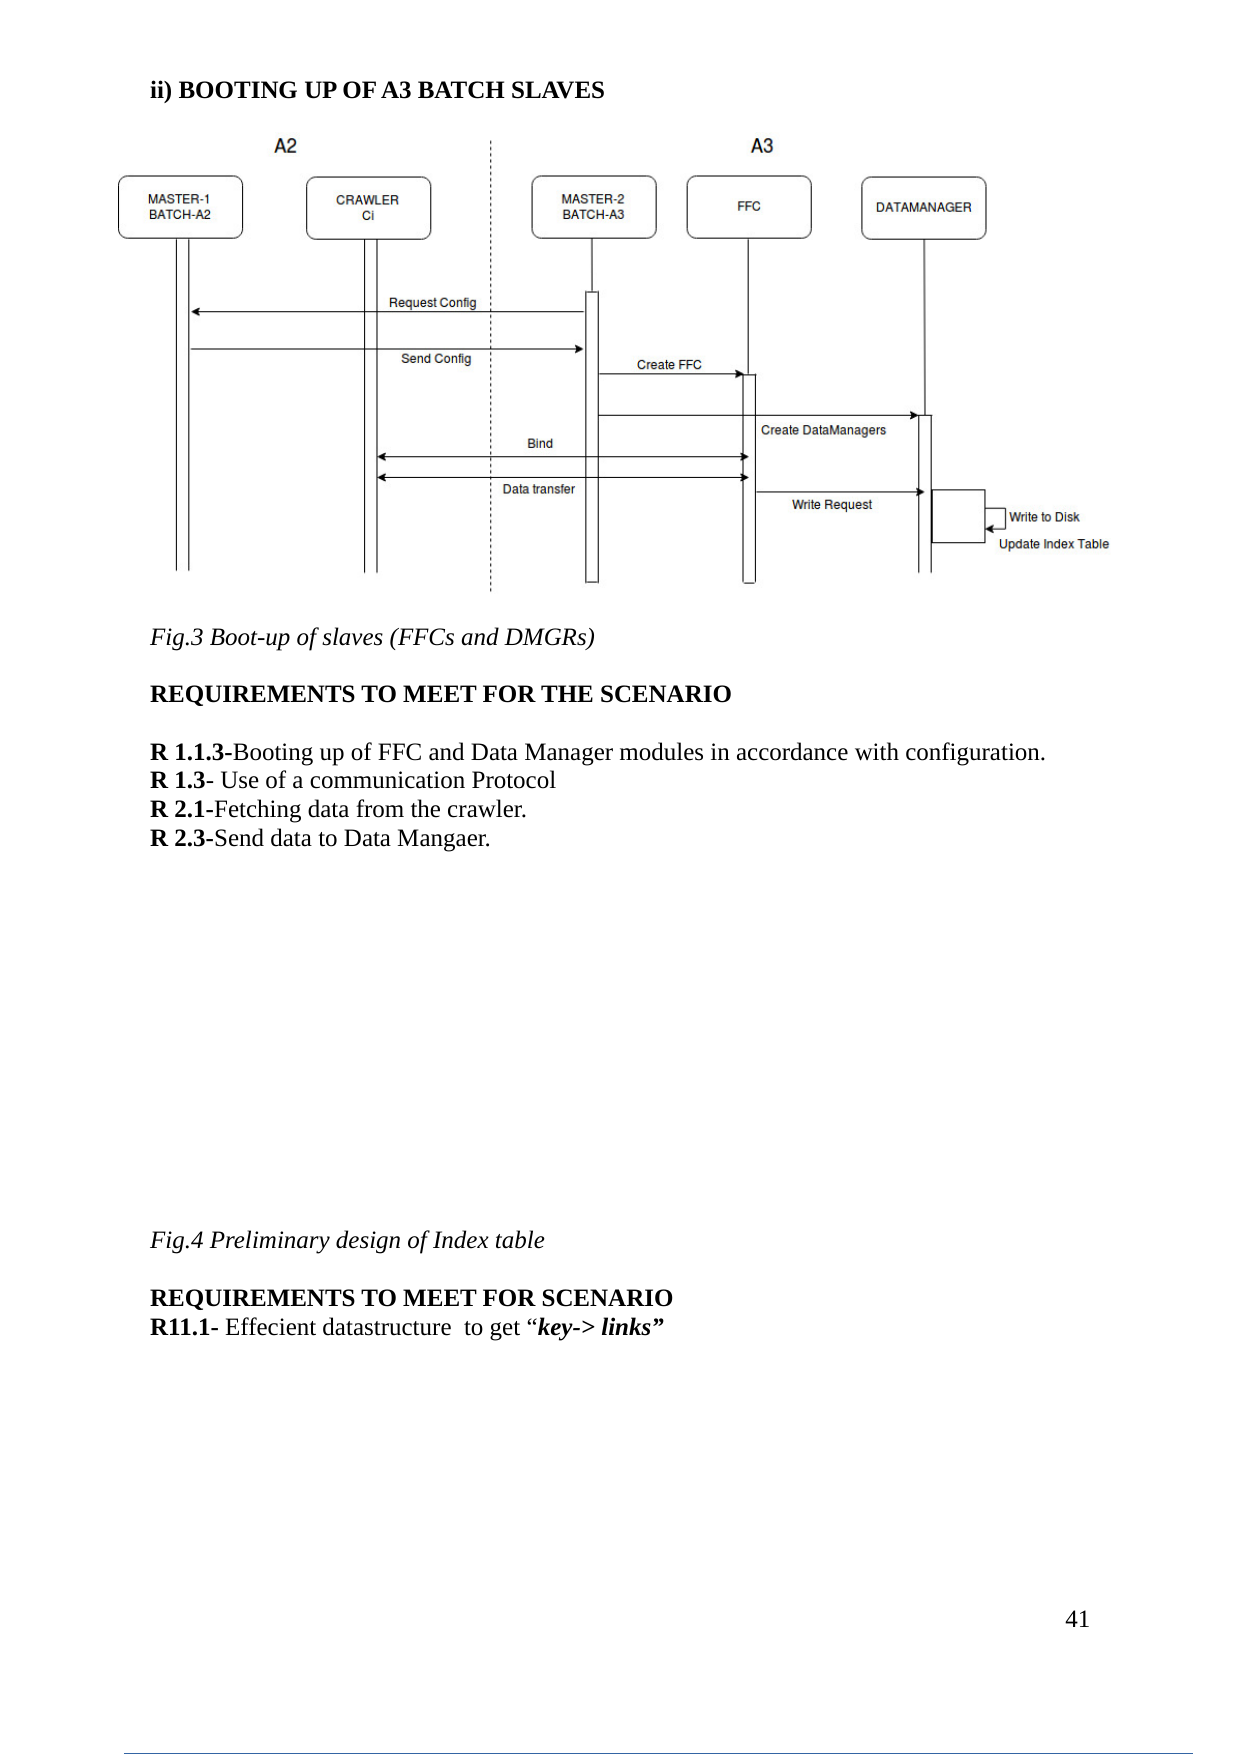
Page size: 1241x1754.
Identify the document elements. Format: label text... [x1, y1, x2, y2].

text R 1.3- Use of a communication Protocol [150, 766, 1090, 794]
text ii) BOOTING UP OF A3 BATCH SLAVES [150, 75, 1090, 104]
text REQUIREMENTS TO MEET FOR THE SCENARIO [150, 679, 1090, 708]
text Fig.3 Boot-up of slaves (FFCs and DMGRs) [150, 622, 1090, 651]
text Fig.4 Preliminary design of Index table [150, 1226, 1090, 1254]
text R 1.1.3-Booting up of FFC and Data Manager modules in accordance with configuration. [150, 737, 1090, 766]
text R11.1- Effecient datastructure to get “key-> links” [150, 1312, 1090, 1341]
text R 2.3-Send data to Data Mangaer. [150, 823, 1090, 852]
text R 2.1-Fetching data from the crawler. [150, 794, 1090, 823]
text REQUIREMENTS TO MEET FOR SCENARIO [150, 1283, 1090, 1312]
